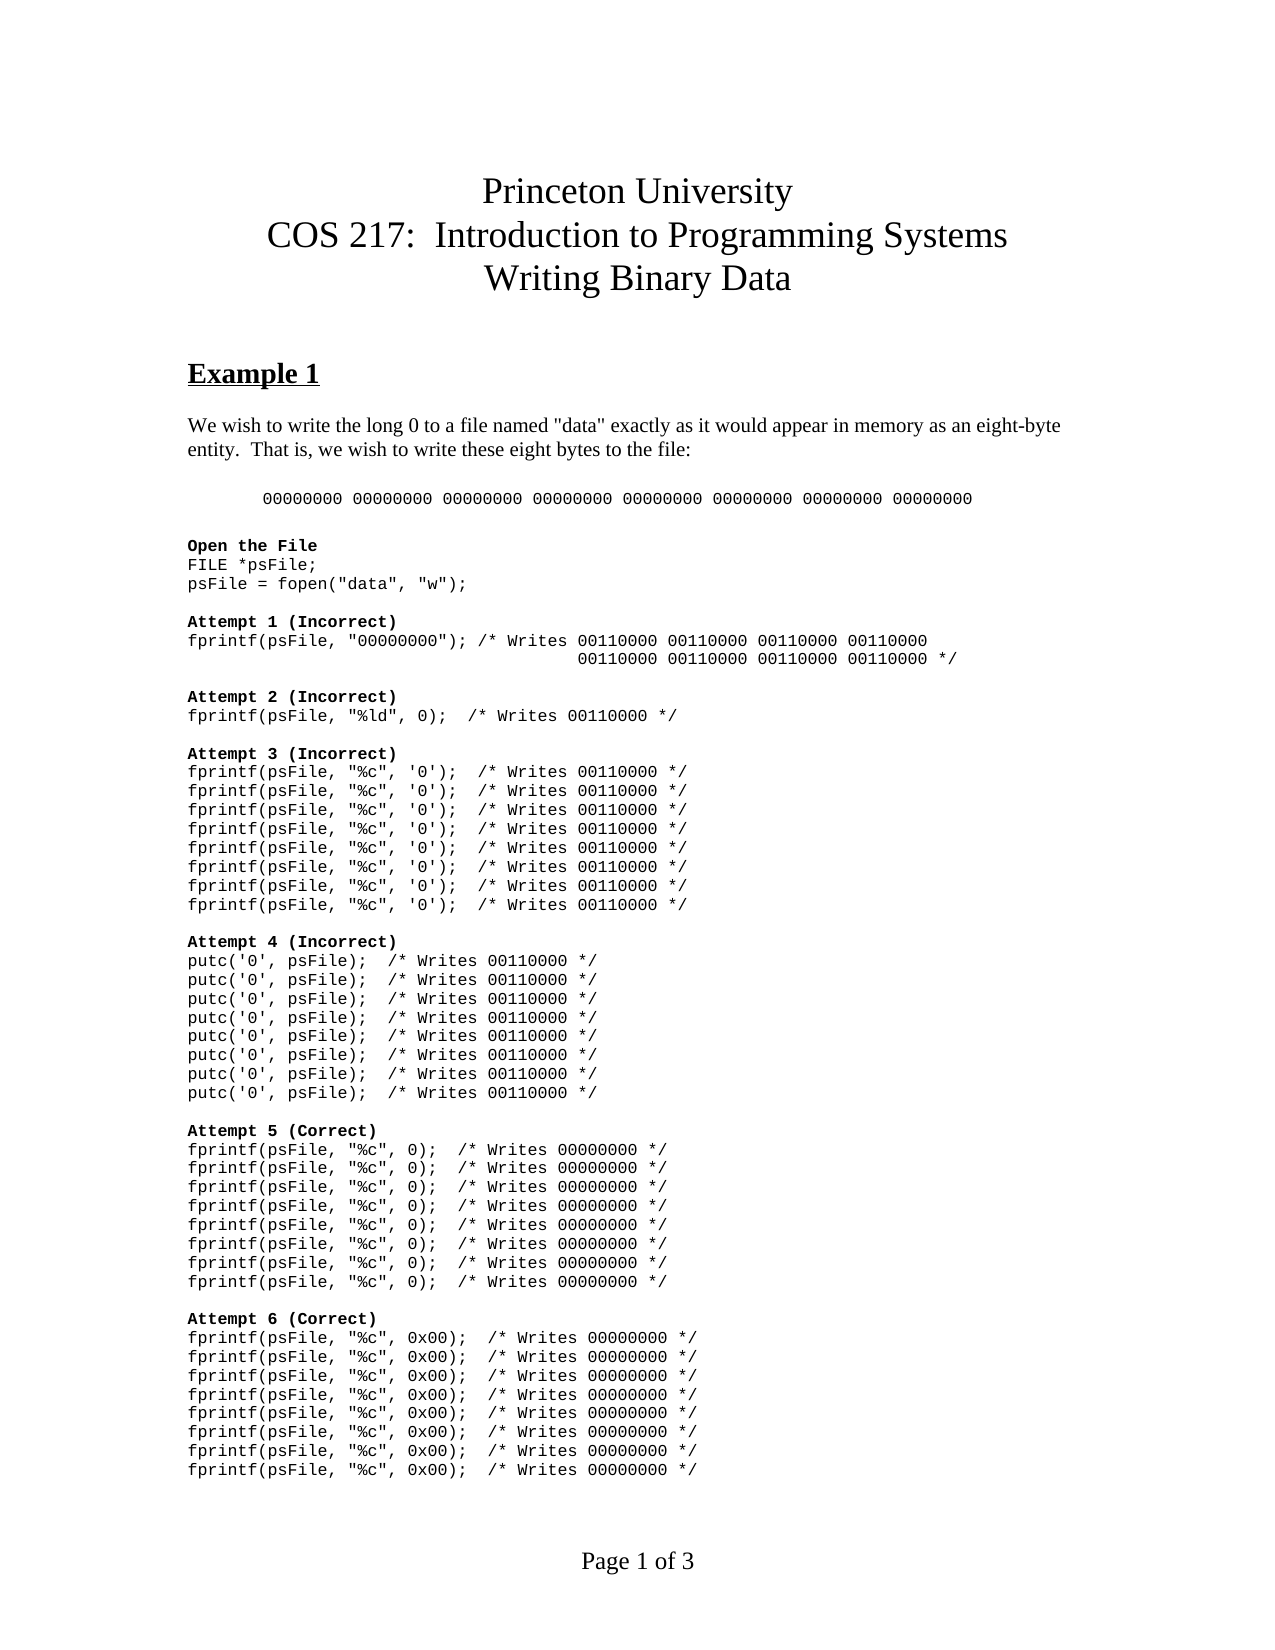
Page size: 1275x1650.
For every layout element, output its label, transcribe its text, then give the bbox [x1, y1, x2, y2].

text fprintf(psFile, "%c", 0x00); /* Writes 00000000 */ [187, 1443, 1087, 1462]
text Attempt 5 (Correct) [187, 1122, 1087, 1141]
text 00110000 00110000 00110000 00110000 */ [187, 651, 1087, 670]
text fprintf(psFile, "%c", 0); /* Writes 00000000 */ [187, 1179, 1087, 1198]
text Attempt 2 (Incorrect) [187, 689, 1087, 707]
text putc('0', psFile); /* Writes 00110000 */ [187, 990, 1087, 1009]
text fprintf(psFile, "%c", 0); /* Writes 00000000 */ [187, 1254, 1087, 1273]
text putc('0', psFile); /* Writes 00110000 */ [187, 953, 1087, 971]
text fprintf(psFile, "%ld", 0); /* Writes 00110000 */ [187, 707, 1087, 726]
text putc('0', psFile); /* Writes 00110000 */ [187, 971, 1087, 990]
text fprintf(psFile, "%c", 0); /* Writes 00000000 */ [187, 1198, 1087, 1217]
text putc('0', psFile); /* Writes 00110000 */ [187, 1047, 1087, 1066]
text putc('0', psFile); /* Writes 00110000 */ [187, 1009, 1087, 1028]
text fprintf(psFile, "%c", '0'); /* Writes 00110000 */ [187, 764, 1087, 783]
text putc('0', psFile); /* Writes 00110000 */ [187, 1084, 1087, 1103]
text Open the File [187, 538, 1087, 557]
text fprintf(psFile, "%c", '0'); /* Writes 00110000 */ [187, 858, 1087, 877]
text fprintf(psFile, "%c", 0); /* Writes 00000000 */ [187, 1160, 1087, 1179]
text fprintf(psFile, "%c", 0); /* Writes 00000000 */ [187, 1273, 1087, 1292]
text fprintf(psFile, "%c", 0x00); /* Writes 00000000 */ [187, 1367, 1087, 1386]
text psFile = fopen("data", "w"); [187, 576, 1087, 594]
text Attempt 4 (Incorrect) [187, 934, 1087, 953]
text Attempt 3 (Incorrect) [187, 745, 1087, 764]
text fprintf(psFile, "%c", '0'); /* Writes 00110000 */ [187, 802, 1087, 821]
text fprintf(psFile, "%c", 0x00); /* Writes 00000000 */ [187, 1424, 1087, 1443]
text Example 1 [187, 356, 1087, 389]
text fprintf(psFile, "00000000"); /* Writes 00110000 00110000 00110000 00110000 [187, 632, 1087, 651]
text fprintf(psFile, "%c", 0x00); /* Writes 00000000 */ [187, 1386, 1087, 1405]
text putc('0', psFile); /* Writes 00110000 */ [187, 1028, 1087, 1047]
text fprintf(psFile, "%c", 0); /* Writes 00000000 */ [187, 1235, 1087, 1254]
text Writing Binary Data [187, 255, 1087, 298]
text Attempt 1 (Incorrect) [187, 613, 1087, 632]
text fprintf(psFile, "%c", 0x00); /* Writes 00000000 */ [187, 1348, 1087, 1367]
text fprintf(psFile, "%c", '0'); /* Writes 00110000 */ [187, 783, 1087, 802]
text Princeton University [187, 169, 1087, 212]
text fprintf(psFile, "%c", 0); /* Writes 00000000 */ [187, 1141, 1087, 1160]
text fprintf(psFile, "%c", 0x00); /* Writes 00000000 */ [187, 1462, 1087, 1481]
text FILE *psFile; [187, 557, 1087, 576]
text We wish to write the long 0 to a file named "data" exactly as it would appear in memory as an eight-byte entity. That is, we wish to write these eight bytes to the file: [187, 413, 1087, 461]
text fprintf(psFile, "%c", '0'); /* Writes 00110000 */ [187, 839, 1087, 858]
text fprintf(psFile, "%c", '0'); /* Writes 00110000 */ [187, 821, 1087, 839]
text Attempt 6 (Correct) [187, 1311, 1087, 1330]
text fprintf(psFile, "%c", 0x00); /* Writes 00000000 */ [187, 1330, 1087, 1348]
text COS 217: Introduction to Programming Systems [187, 212, 1087, 255]
text fprintf(psFile, "%c", '0'); /* Writes 00110000 */ [187, 896, 1087, 915]
text fprintf(psFile, "%c", '0'); /* Writes 00110000 */ [187, 877, 1087, 896]
text putc('0', psFile); /* Writes 00110000 */ [187, 1066, 1087, 1084]
text fprintf(psFile, "%c", 0x00); /* Writes 00000000 */ [187, 1405, 1087, 1424]
text fprintf(psFile, "%c", 0); /* Writes 00000000 */ [187, 1217, 1087, 1235]
text 00000000 00000000 00000000 00000000 00000000 00000000 00000000 00000000 [262, 490, 1087, 509]
